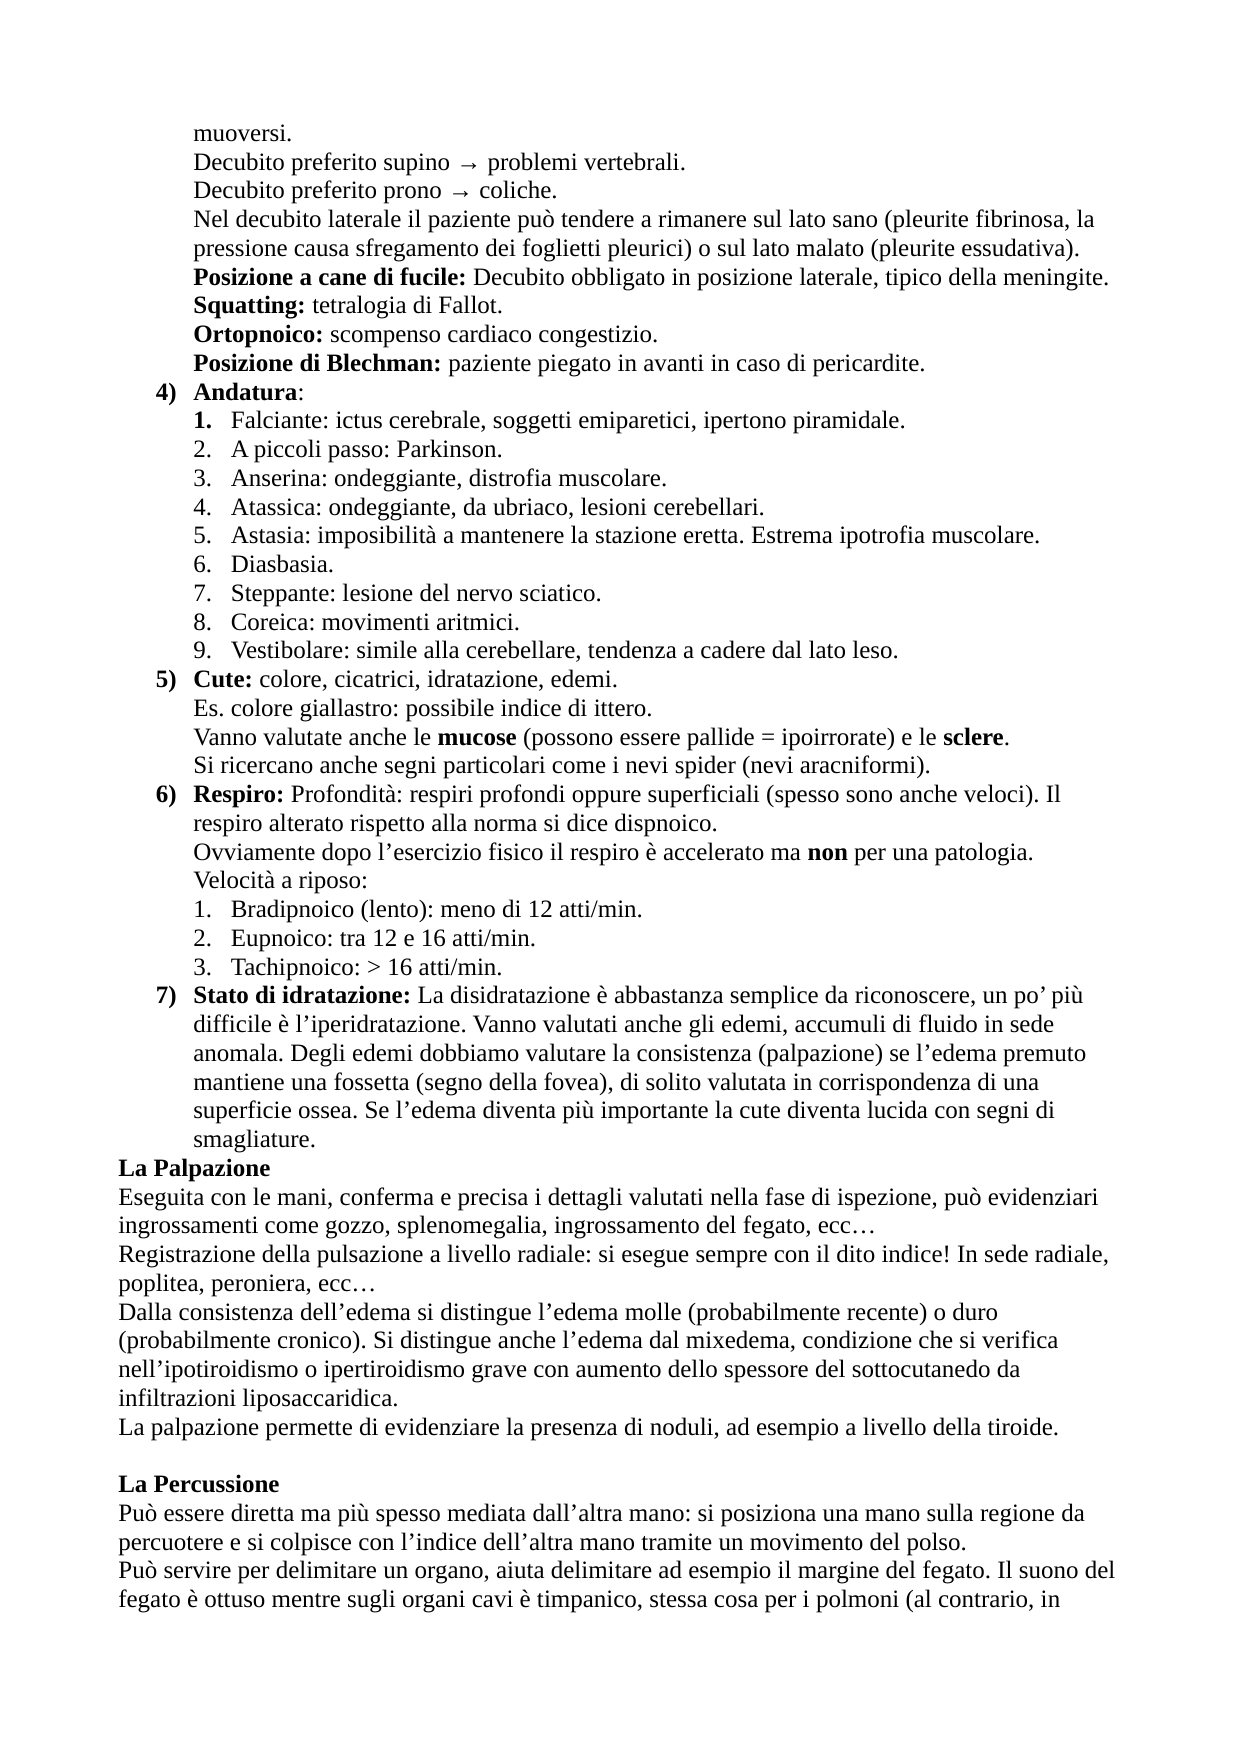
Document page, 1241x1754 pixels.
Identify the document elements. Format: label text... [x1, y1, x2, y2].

list Respiro: Profondità: respiri profondi oppure superficiali (spesso sono anche veloci). Il respiro alterato rispetto alla norma si dice dispnoico. Ovviamente dopo l’esercizio fisico il respiro è accelerato ma non per una patologia. Velocità a riposo: [156, 779, 1122, 894]
text Può essere diretta ma più spesso mediata dall’altra mano: si posiziona una mano sulla regione da percuotere e si colpisce con l’indice dell’altra mano tramite un movimento del polso. [118, 1498, 1122, 1556]
text Eseguita con le mani, conferma e precisa i dettagli valutati nella fase di ispezione, può evidenziari ingrossamenti come gozzo, splenomegalia, ingrossamento del fegato, ecc… [118, 1182, 1122, 1239]
list Anserina: ondeggiante, distrofia muscolare. [193, 463, 1122, 492]
text La palpazione permette di evidenziare la presenza di noduli, ad esempio a livello della tiroide. [118, 1412, 1122, 1441]
list Vestibolare: simile alla cerebellare, tendenza a cadere dal lato leso. [193, 636, 1122, 664]
text Dalla consistenza dell’edema si distingue l’edema molle (probabilmente recente) o duro (probabilmente cronico). Si distingue anche l’edema dal mixedema, condizione che si verifica nell’ipotiroidismo o ipertiroidismo grave con aumento dello spessore del sottocutanedo da infiltrazioni liposaccaridica. [118, 1297, 1122, 1412]
text La Palpazione [118, 1153, 1122, 1182]
list Eupnoico: tra 12 e 16 atti/min. [193, 923, 1122, 952]
text Registrazione della pulsazione a livello radiale: si esegue sempre con il dito indice! In sede radiale, poplitea, peroniera, ecc… [118, 1239, 1122, 1297]
list A piccoli passo: Parkinson. [193, 434, 1122, 463]
text La Percussione [118, 1469, 1122, 1498]
list Andatura: [156, 377, 1122, 406]
list Astasia: imposibilità a mantenere la stazione eretta. Estrema ipotrofia muscolare. [193, 521, 1122, 549]
list Cute: colore, cicatrici, idratazione, edemi. Es. colore giallastro: possibile indice di ittero. Vanno valutate anche le mucose (possono essere pallide = ipoirrorate) e le sclere. Si ricercano anche segni particolari come i nevi spider (nevi aracniformi). [156, 664, 1122, 779]
list Tachipnoico: > 16 atti/min. [193, 952, 1122, 981]
list Atassica: ondeggiante, da ubriaco, lesioni cerebellari. [193, 492, 1122, 521]
text Può servire per delimitare un organo, aiuta delimitare ad esempio il margine del fegato. Il suono del fegato è ottuso mentre sugli organi cavi è timpanico, stessa cosa per i polmoni (al contrario, in [118, 1556, 1122, 1613]
list Stato di idratazione: La disidratazione è abbastanza semplice da riconoscere, un po’ più difficile è l’iperidratazione. Vanno valutati anche gli edemi, accumuli di fluido in sede anomala. Degli edemi dobbiamo valutare la consistenza (palpazione) se l’edema premuto mantiene una fossetta (segno della fovea), di solito valutata in corrispondenza di una superficie ossea. Se l’edema diventa più importante la cute diventa lucida con segni di smagliature. [156, 981, 1122, 1153]
list Bradipnoico (lento): meno di 12 atti/min. [193, 894, 1122, 923]
list Steppante: lesione del nervo sciatico. [193, 578, 1122, 607]
list Falciante: ictus cerebrale, soggetti emiparetici, ipertono piramidale. [193, 406, 1122, 434]
list muoversi. Decubito preferito supino → problemi vertebrali. Decubito preferito prono → coliche. Nel decubito laterale il paziente può tendere a rimanere sul lato sano (pleurite fibrinosa, la pressione causa sfregamento dei foglietti pleurici) o sul lato malato (pleurite essudativa). Posizione a cane di fucile: Decubito obbligato in posizione laterale, tipico della meningite. Squatting: tetralogia di Fallot. Ortopnoico: scompenso cardiaco congestizio. Posizione di Blechman: paziente piegato in avanti in caso di pericardite. [156, 118, 1122, 377]
list Diasbasia. [193, 549, 1122, 578]
list Coreica: movimenti aritmici. [193, 607, 1122, 636]
